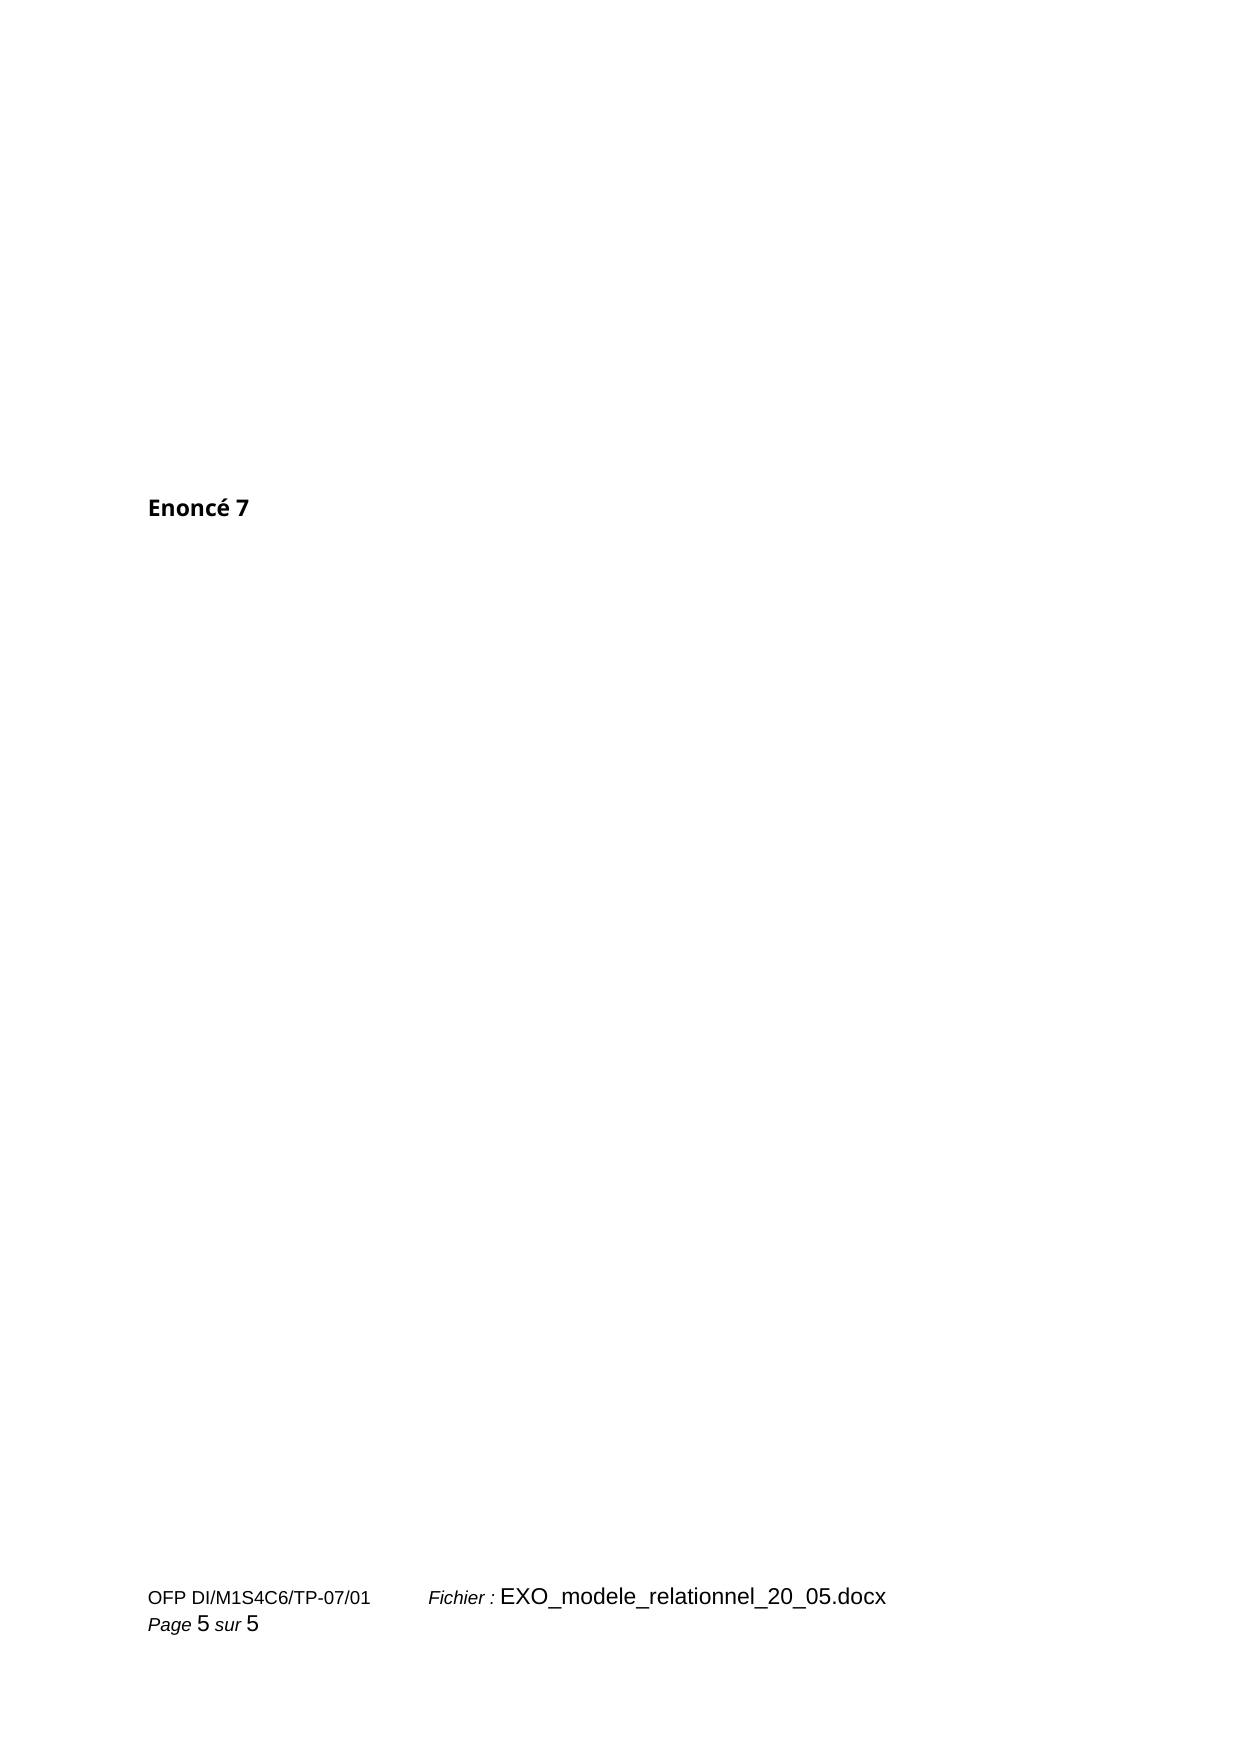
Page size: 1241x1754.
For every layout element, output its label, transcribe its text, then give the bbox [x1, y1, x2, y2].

subtitle Enoncé 7 [148, 491, 1092, 523]
